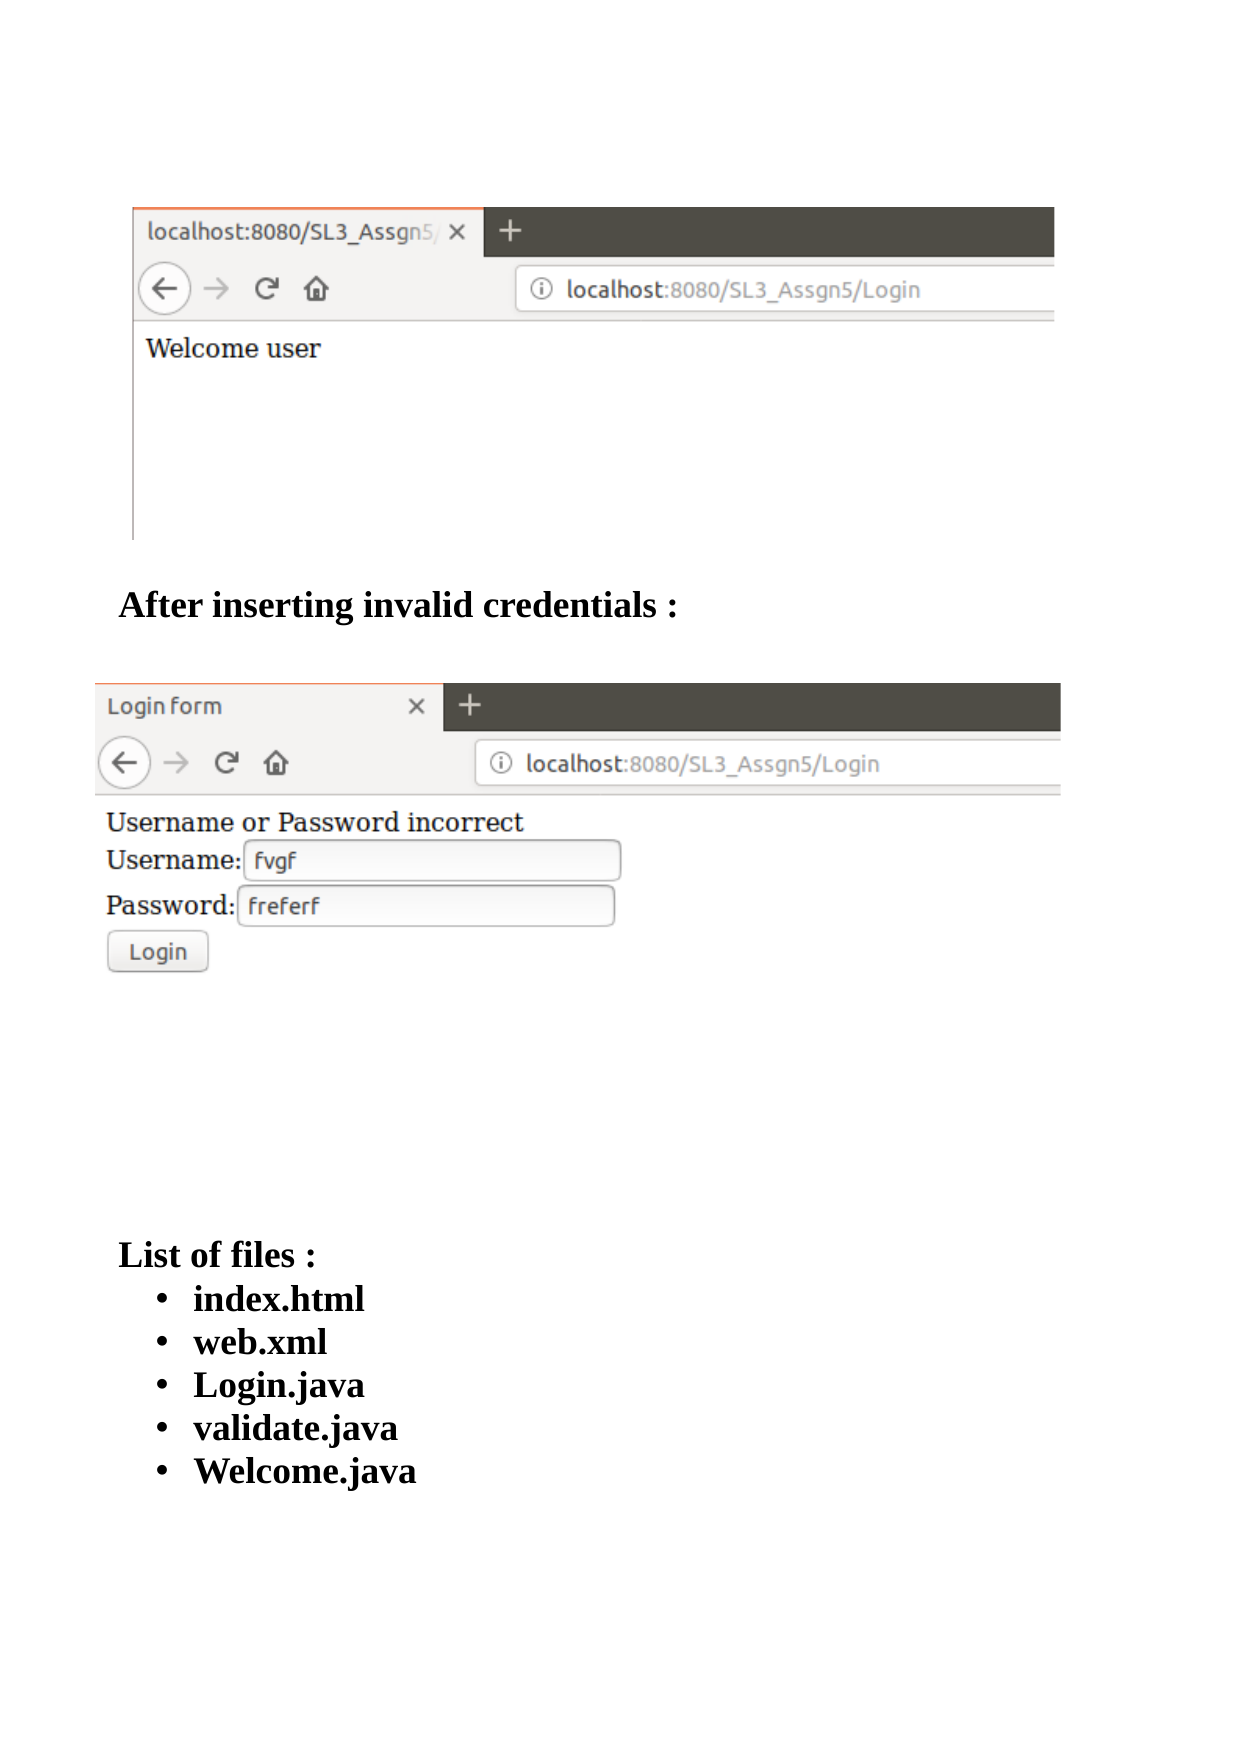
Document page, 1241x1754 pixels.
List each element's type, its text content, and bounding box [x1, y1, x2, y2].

list index.html [156, 1276, 1122, 1319]
text List of files : [118, 1233, 1122, 1276]
list Login.java [156, 1362, 1122, 1405]
list web.xml [156, 1319, 1122, 1362]
text After inserting invalid credentials : [118, 582, 1122, 625]
picture [95, 683, 1061, 1104]
picture [132, 207, 1055, 540]
list Welcome.java [156, 1448, 1122, 1492]
list validate.java [156, 1405, 1122, 1448]
